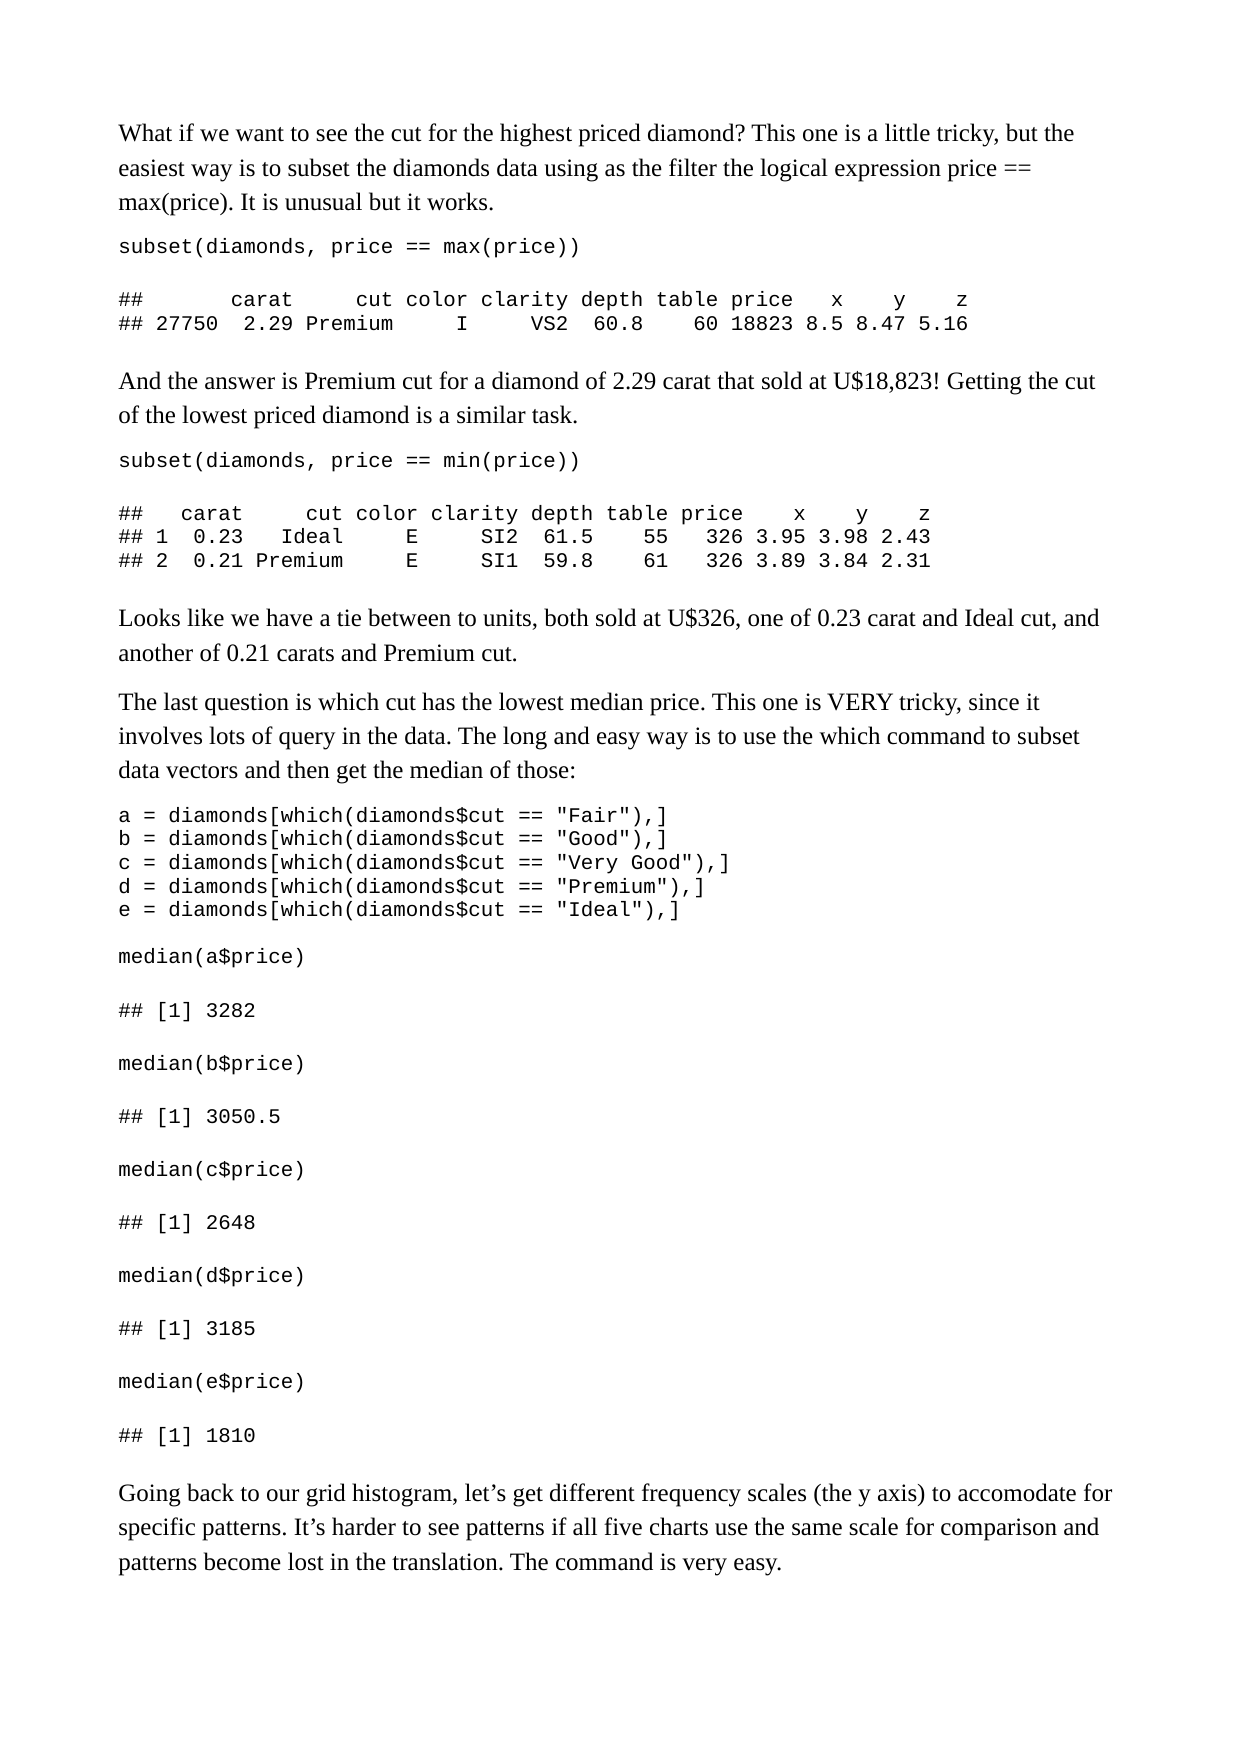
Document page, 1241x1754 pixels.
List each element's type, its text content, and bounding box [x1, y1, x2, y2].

text ## carat cut color clarity depth table price x y z [118, 289, 1122, 313]
text ## [1] 3185 [118, 1318, 1122, 1342]
text median(d$price) [118, 1265, 1122, 1289]
text median(e$price) [118, 1372, 1122, 1395]
text subset(diamonds, price == max(price)) [118, 236, 1122, 260]
text ## carat cut color clarity depth table price x y z [118, 503, 1122, 526]
text And the answer is Premium cut for a diamond of 2.29 carat that sold at U$18,823! Getting the cut of the lowest priced diamond is a similar task. [118, 366, 1122, 429]
text ## [1] 3050.5 [118, 1106, 1122, 1129]
text Going back to our grid histogram, let’s get different frequency scales (the y axis) to accomodate for specific patterns. It’s harder to see patterns if all five charts use the same scale for comparison and patterns become lost in the translation. The command is very easy. [118, 1478, 1122, 1576]
text ## 27750 2.29 Premium I VS2 60.8 60 18823 8.5 8.47 5.16 [118, 313, 1122, 337]
text ## 1 0.23 Ideal E SI2 61.5 55 326 3.95 3.98 2.43 [118, 526, 1122, 550]
text The last question is which cut has the lowest median price. This one is VERY tricky, since it involves lots of query in the data. The long and easy way is to use the which command to subset data vectors and then get the median of those: [118, 687, 1122, 784]
text ## 2 0.21 Premium E SI1 59.8 61 326 3.89 3.84 2.31 [118, 550, 1122, 574]
text ## [1] 2648 [118, 1212, 1122, 1236]
text ## [1] 3282 [118, 1000, 1122, 1023]
text c = diamonds[which(diamonds$cut == "Very Good"),] [118, 852, 1122, 876]
text What if we want to see the cut for the highest priced diamond? This one is a little tricky, but the easiest way is to subset the diamonds data using as the filter the logical expression price == max(price). It is unusual but it works. [118, 118, 1122, 216]
text b = diamonds[which(diamonds$cut == "Good"),] [118, 828, 1122, 852]
text e = diamonds[which(diamonds$cut == "Ideal"),] [118, 899, 1122, 923]
text median(b$price) [118, 1053, 1122, 1076]
text median(a$price) [118, 947, 1122, 970]
text subset(diamonds, price == min(price)) [118, 449, 1122, 473]
text median(c$price) [118, 1159, 1122, 1183]
text a = diamonds[which(diamonds$cut == "Fair"),] [118, 805, 1122, 828]
text Looks like we have a tie between to units, both sold at U$326, one of 0.23 carat and Ideal cut, and another of 0.21 carats and Premium cut. [118, 603, 1122, 666]
text ## [1] 1810 [118, 1425, 1122, 1448]
text d = diamonds[which(diamonds$cut == "Premium"),] [118, 876, 1122, 899]
